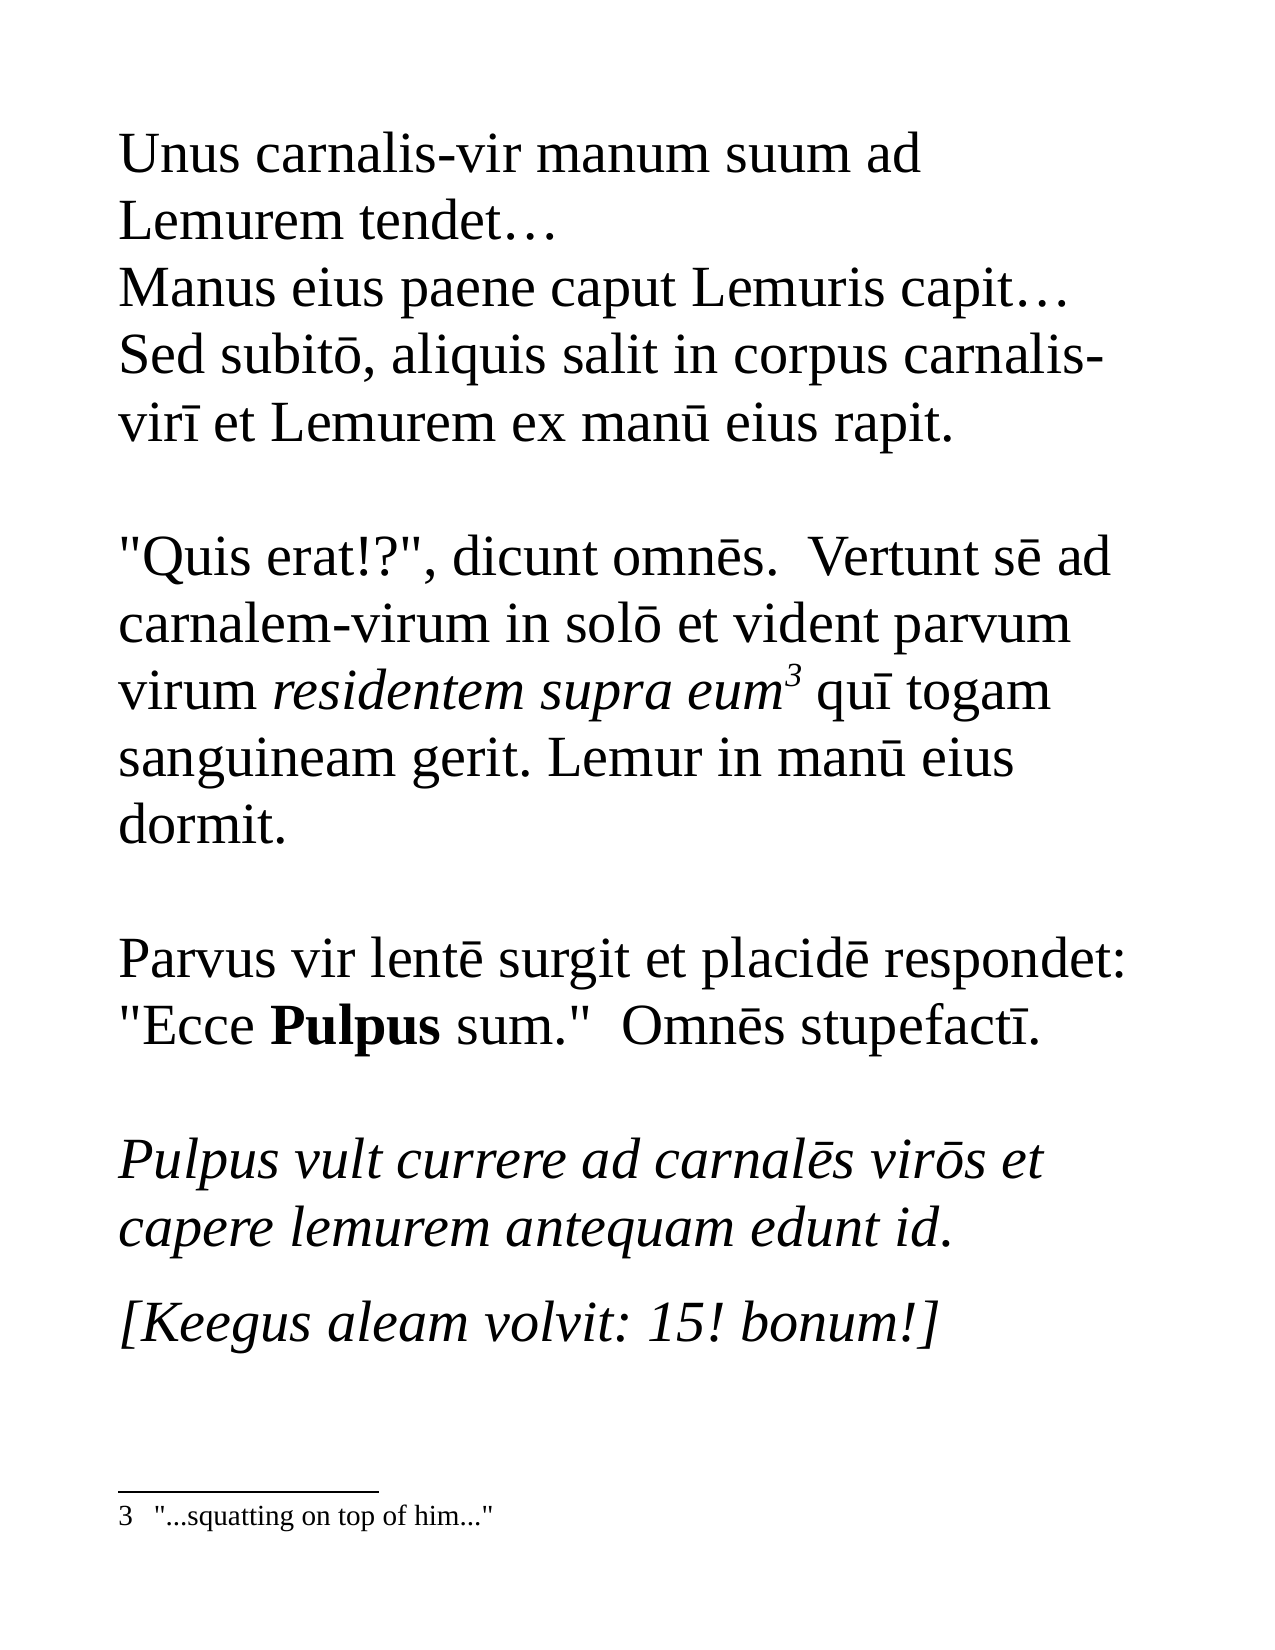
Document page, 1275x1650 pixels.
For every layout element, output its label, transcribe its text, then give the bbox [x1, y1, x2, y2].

text [Keegus aleam volvit: 15! bonum!] [118, 1287, 1157, 1354]
text "...squatting on top of him..." [118, 1498, 1157, 1532]
text Unus carnalis-vir manum suum ad Lemurem tendet… [118, 118, 1157, 252]
text Manus eius paene caput Lemuris capit… [118, 252, 1157, 319]
text Pulpus vult currere ad carnalēs virōs et capere lemurem antequam edunt id. [118, 1124, 1157, 1258]
text "Quis erat!?", dicunt omnēs. Vertunt sē ad carnalem-virum in solō et vident parvum virum residentem supra eum quī togam sanguineam gerit. Lemur in manū eius dormit. [118, 521, 1157, 856]
text Sed subitō, aliquis salit in corpus carnalis-virī et Lemurem ex manū eius rapit. [118, 319, 1157, 453]
text Parvus vir lentē surgit et placidē respondet: "Ecce Pulpus sum." Omnēs stupefactī. [118, 923, 1157, 1057]
